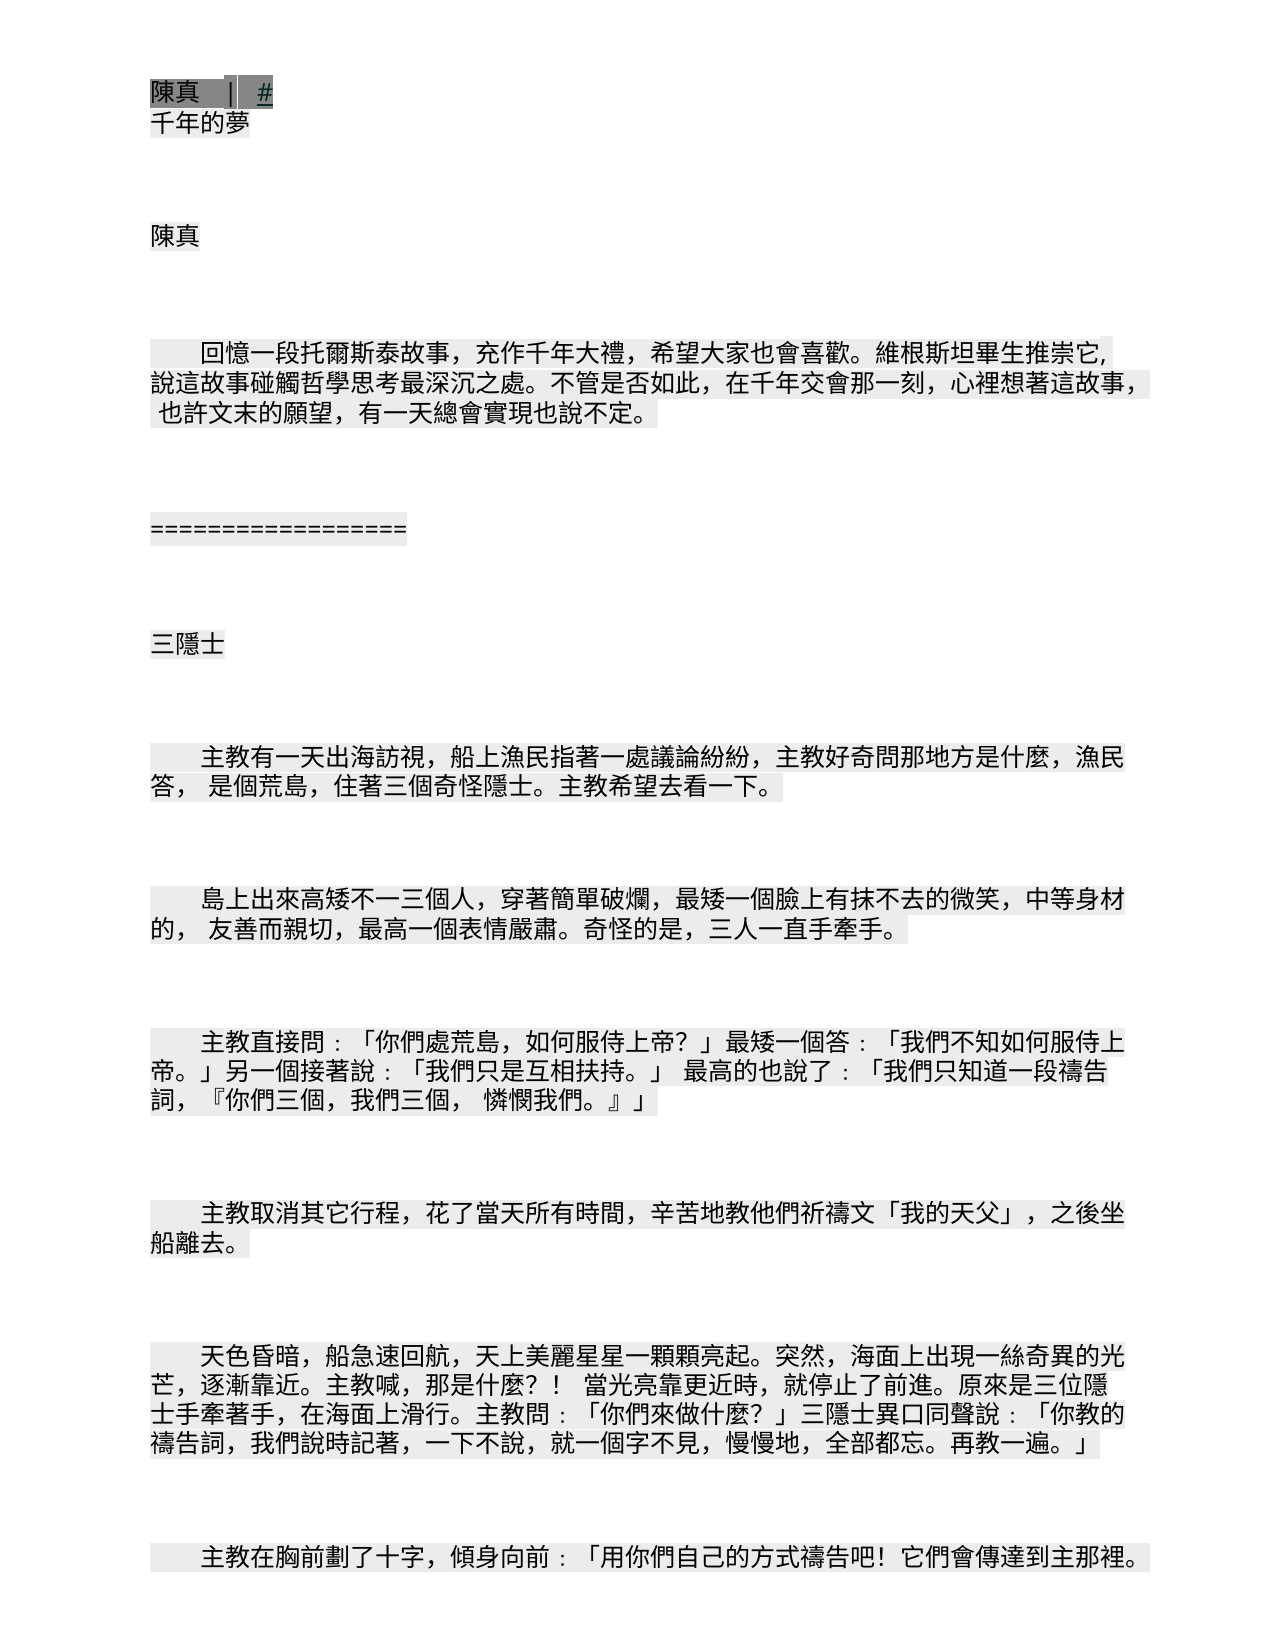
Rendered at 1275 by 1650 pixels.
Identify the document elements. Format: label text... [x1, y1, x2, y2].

text 主教在胸前劃了十字，傾身向前﹕「用你們自己的方式禱告吧！它們會傳達到主那裡。不是我該教你們；神的子民啊！請為我們這些罪人禱告。」 [150, 1543, 1125, 1572]
text 陳真 | # [150, 75, 1125, 109]
text 主教有一天出海訪視，船上漁民指著一處議論紛紛，主教好奇問那地方是什麼，漁民答， 是個荒島，住著三個奇怪隱士。主教希望去看一下。 [150, 743, 1125, 802]
text 陳真 [150, 222, 1125, 251]
text 島上出來高矮不一三個人，穿著簡單破爛，最矮一個臉上有抹不去的微笑，中等身材的， 友善而親切，最高一個表情嚴肅。奇怪的是，三人一直手牽手。 [150, 886, 1125, 944]
text 千年的夢 [150, 109, 1125, 138]
text 主教取消其它行程，花了當天所有時間，辛苦地教他們祈禱文「我的天父」，之後坐船離去。 [150, 1200, 1125, 1258]
text 主教直接問﹕「你們處荒島，如何服侍上帝？」最矮一個答﹕「我們不知如何服侍上帝。」另一個接著說﹕「我們只是互相扶持。」 最高的也說了﹕「我們只知道一段禱告詞，『你們三個，我們三個， 憐憫我們。』」 [150, 1028, 1125, 1116]
text ================== [150, 512, 1125, 546]
text 三隱士 [150, 630, 1125, 659]
text 回憶一段托爾斯泰故事，充作千年大禮，希望大家也會喜歡。維根斯坦畢生推崇它, 說這故事碰觸哲學思考最深沉之處。不管是否如此，在千年交會那一刻，心裡想著這故事， 也許文末的願望，有一天總會實現也說不定。 [150, 336, 1125, 428]
text 天色昏暗，船急速回航，天上美麗星星一顆顆亮起。突然，海面上出現一絲奇異的光芒，逐漸靠近。主教喊，那是什麼？！ 當光亮靠更近時，就停止了前進。原來是三位隱士手牽著手，在海面上滑行。主教問﹕「你們來做什麼？」三隱士異口同聲說﹕「你教的禱告詞，我們說時記著，一下不說，就一個字不見，慢慢地，全部都忘。再教一遍。」 [150, 1342, 1125, 1459]
